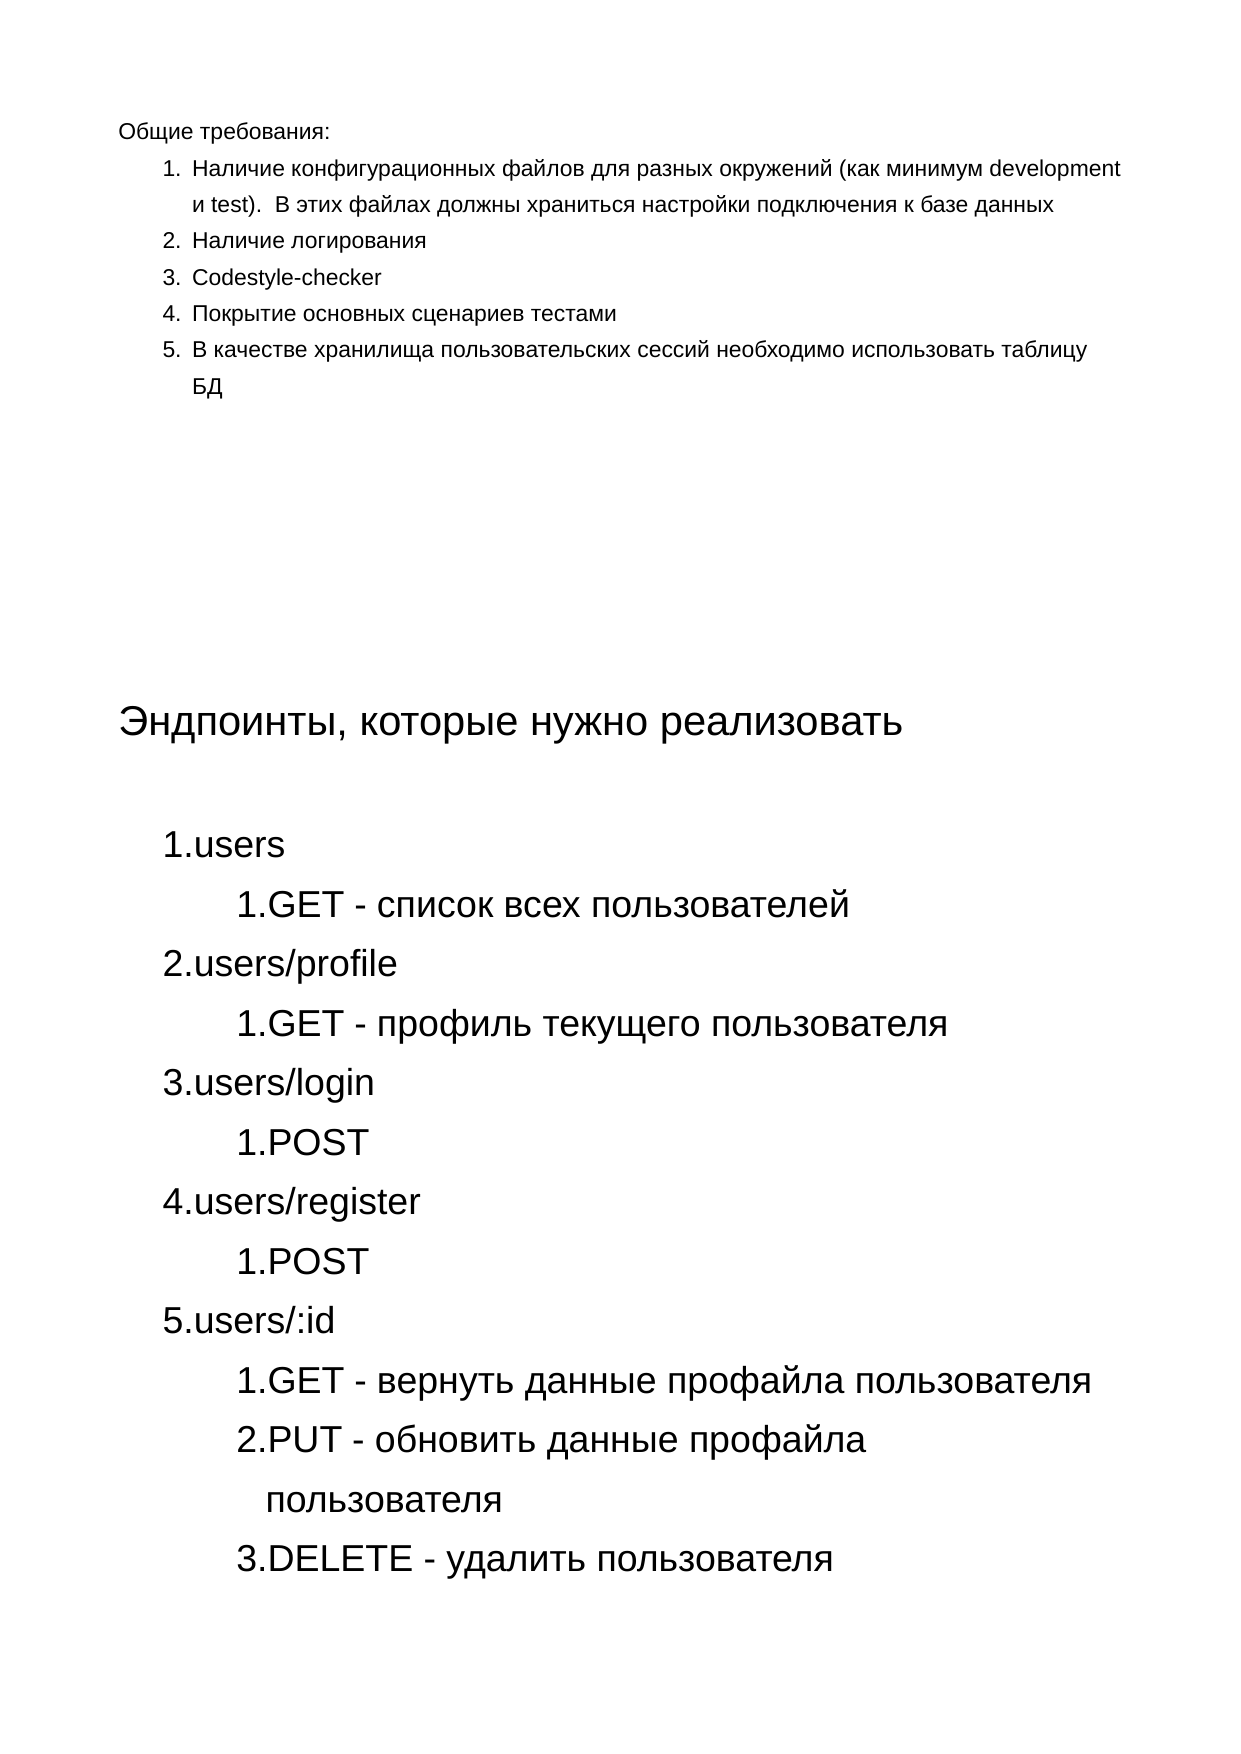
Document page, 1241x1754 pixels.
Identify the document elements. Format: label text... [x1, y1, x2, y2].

list GET - вернуть данные профайла пользователя [236, 1358, 1122, 1401]
list users/login [162, 1060, 1122, 1103]
list users [162, 822, 1122, 866]
list PUT - обновить данные профайла пользователя [236, 1417, 1122, 1520]
list GET - профиль текущего пользователя [236, 1001, 1122, 1044]
list users/register [162, 1179, 1122, 1222]
list В качестве хранилища пользовательских сессий необходимо использовать таблицу БД [162, 336, 1122, 399]
list GET - список всех пользователей [236, 882, 1122, 925]
subtitle Эндпоинты, которые нужно реализовать [118, 696, 1122, 744]
list Покрытие основных сценариев тестами [162, 300, 1122, 326]
text Общие требования: [118, 118, 1122, 144]
list Наличие конфигурационных файлов для разных окружений (как минимум development и test). В этих файлах должны храниться настройки подключения к базе данных [162, 154, 1122, 217]
list POST [236, 1120, 1122, 1163]
list DELETE - удалить пользователя [236, 1536, 1122, 1579]
list users/profile [162, 941, 1122, 984]
list Наличие логирования [162, 227, 1122, 253]
list Codestyle-checker [162, 263, 1122, 290]
list POST [236, 1239, 1122, 1282]
list users/:id [162, 1298, 1122, 1341]
